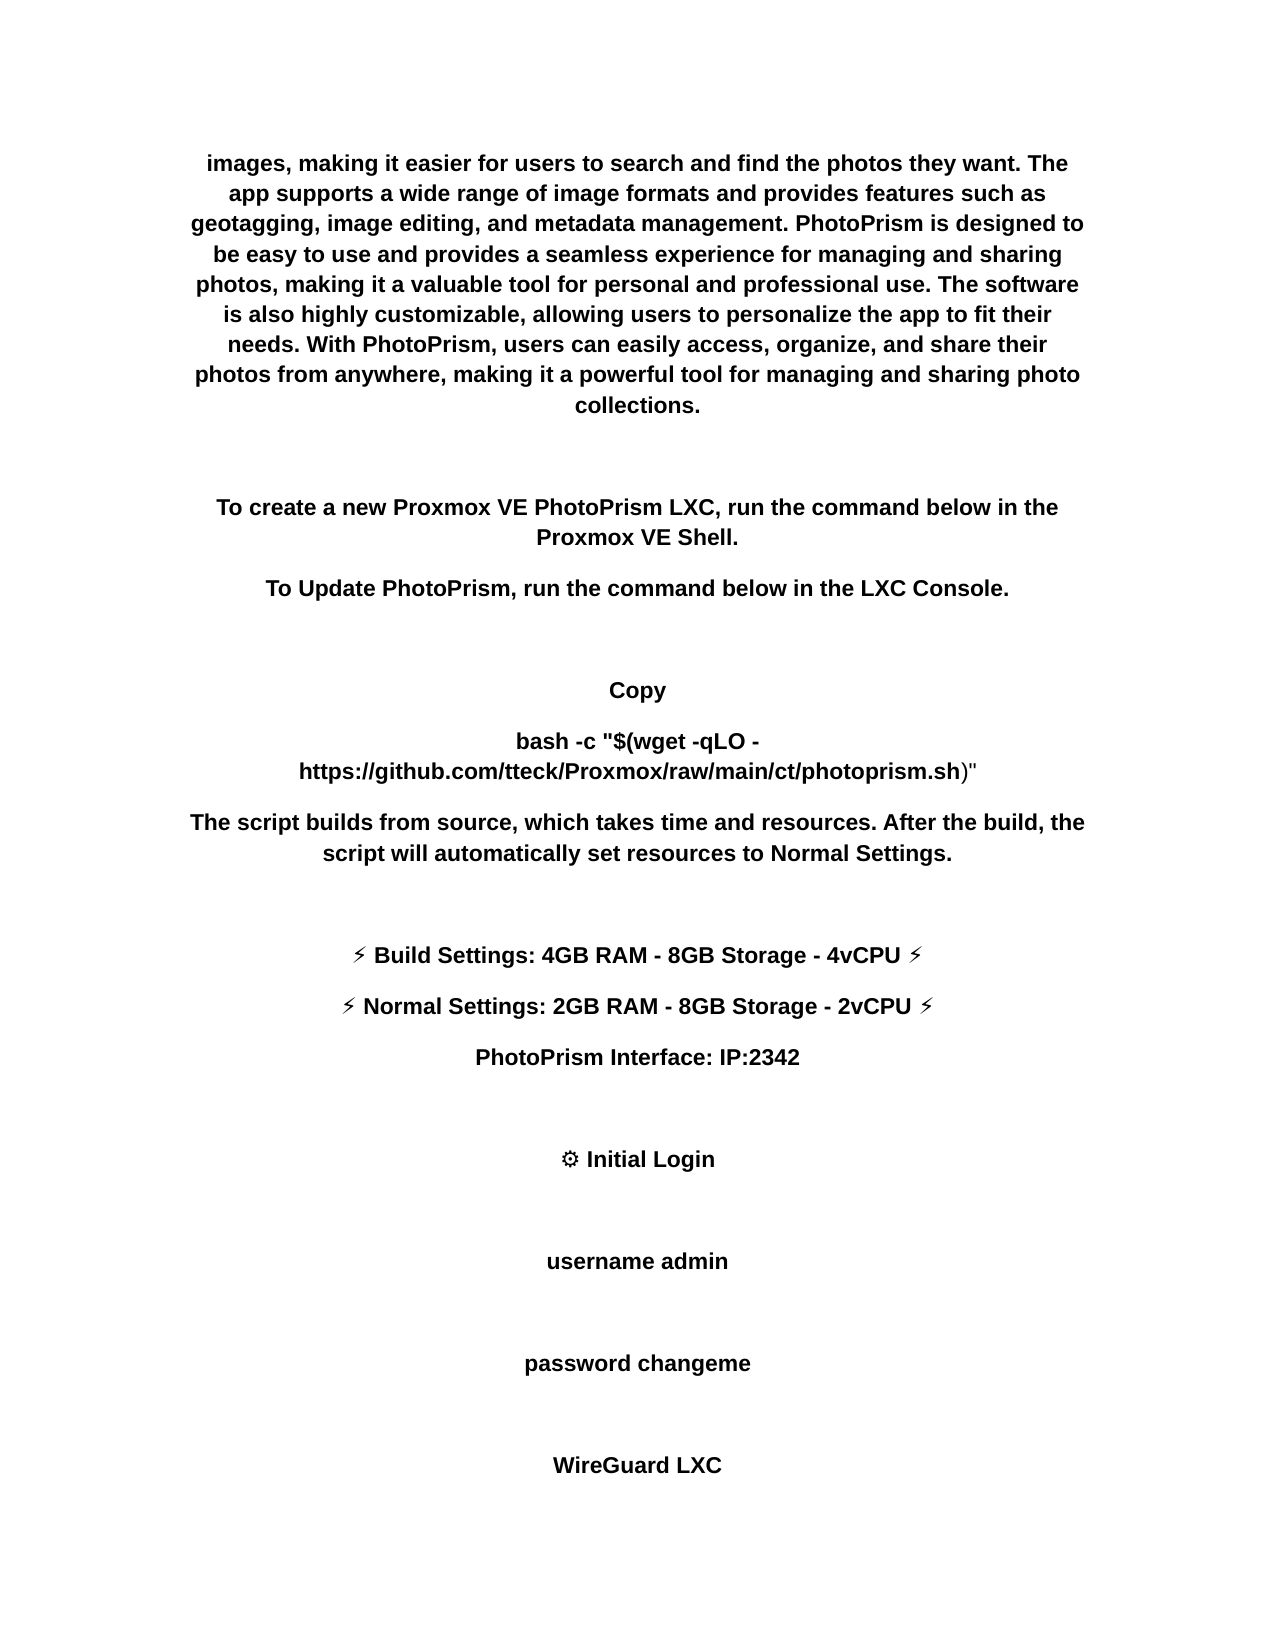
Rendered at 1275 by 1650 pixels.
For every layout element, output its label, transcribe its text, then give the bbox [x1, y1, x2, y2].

text ⚙️ Initial Login [187, 1146, 1087, 1172]
text bash -c "$(wget -qLO - https://github.com/tteck/Proxmox/raw/main/ct/photoprism.sh)" [187, 728, 1087, 785]
text To Update PhotoPrism, run the command below in the LXC Console. [187, 575, 1087, 601]
text WireGuard LXC [187, 1452, 1087, 1478]
text The script builds from source, which takes time and resources. After the build, the script will automatically set resources to Normal Settings. [187, 809, 1087, 866]
text To create a new Proxmox VE PhotoPrism LXC, run the command below in the Proxmox VE Shell. [187, 494, 1087, 550]
text ⚡ Normal Settings: 2GB RAM - 8GB Storage - 2vCPU ⚡ [187, 993, 1087, 1019]
text images, making it easier for users to search and find the photos they want. The app supports a wide range of image formats and provides features such as geotagging, image editing, and metadata management. PhotoPrism is designed to be easy to use and provides a seamless experience for managing and sharing photos, making it a valuable tool for personal and professional use. The software is also highly customizable, allowing users to personalize the app to fit their needs. With PhotoPrism, users can easily access, organize, and share their photos from anywhere, making it a powerful tool for managing and sharing photo collections. [187, 150, 1087, 418]
text Copy [187, 677, 1087, 703]
text password changeme [187, 1350, 1087, 1376]
text username admin [187, 1248, 1087, 1274]
text PhotoPrism Interface: IP:2342 [187, 1044, 1087, 1070]
text ⚡ Build Settings: 4GB RAM - 8GB Storage - 4vCPU ⚡ [187, 942, 1087, 968]
